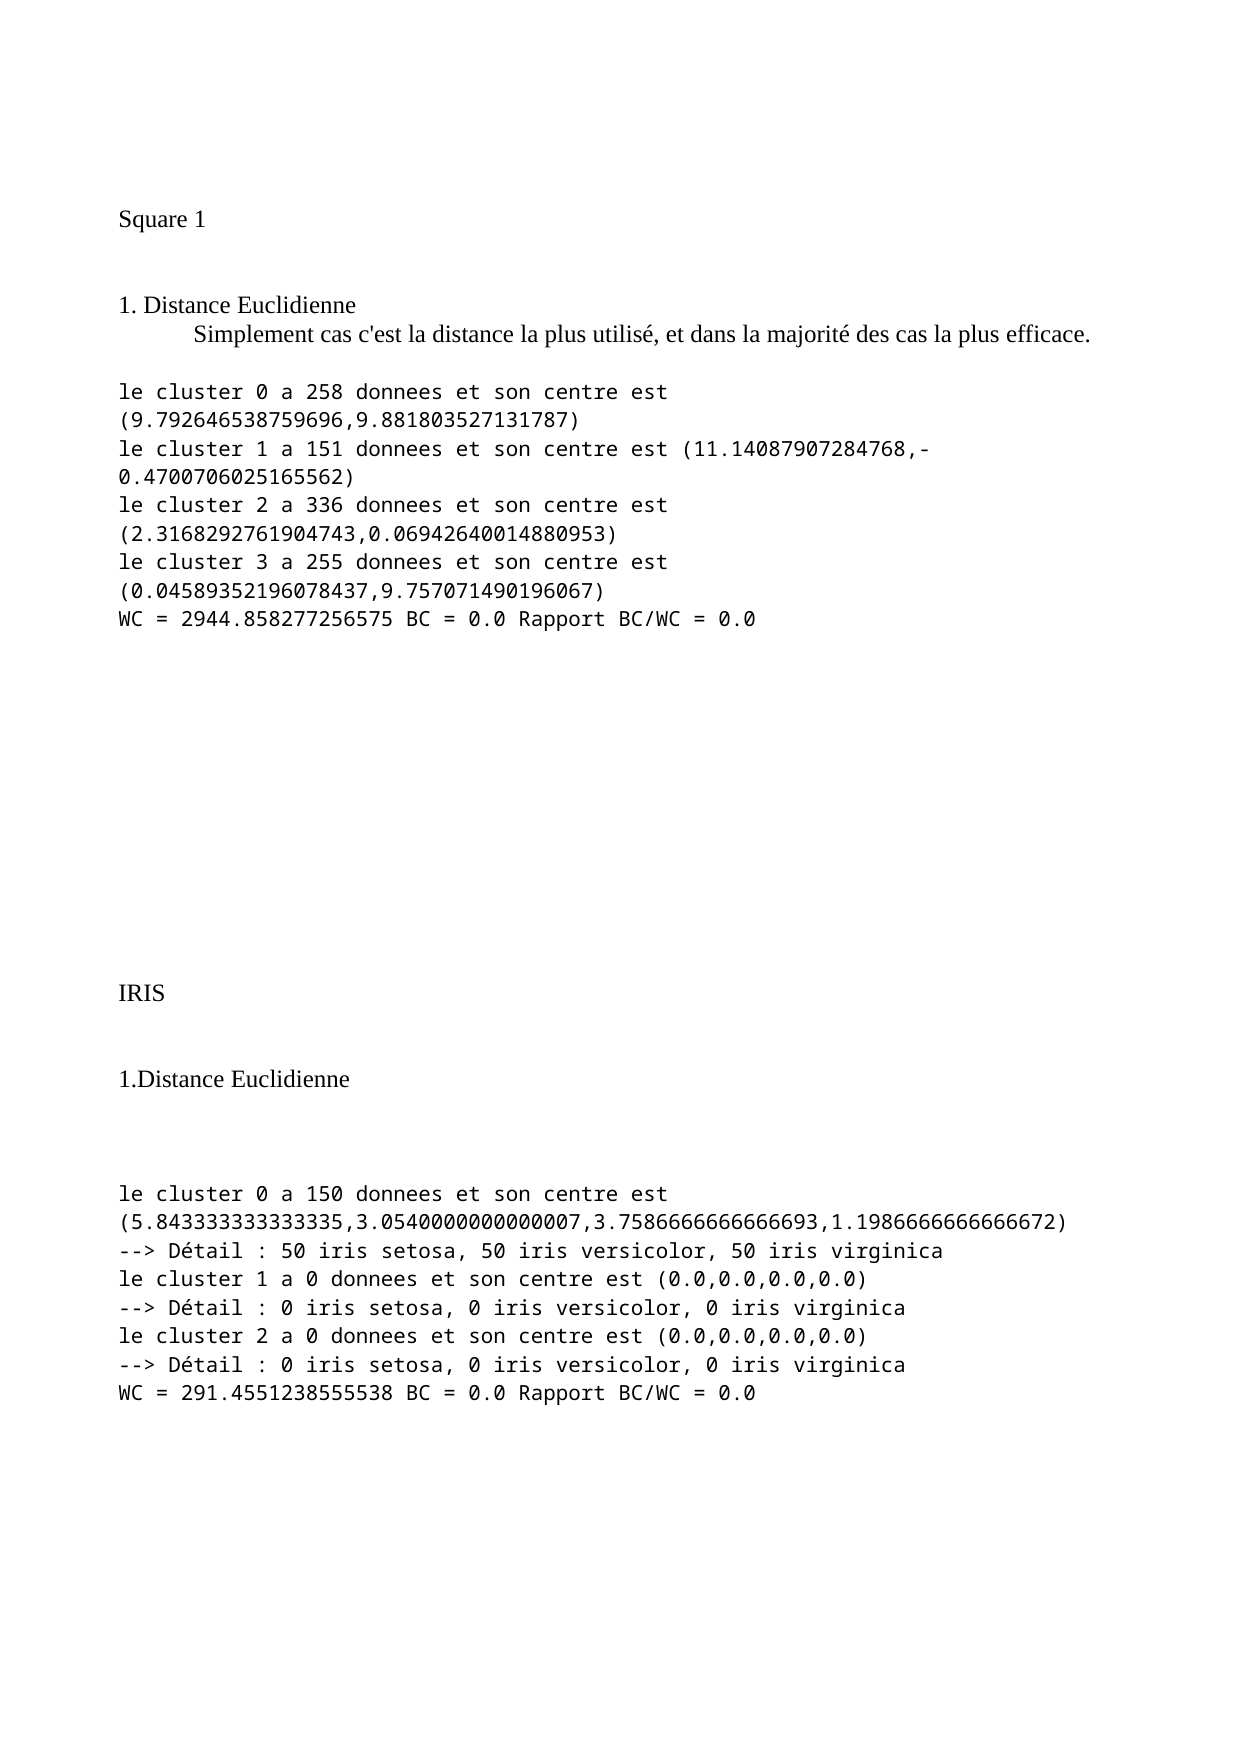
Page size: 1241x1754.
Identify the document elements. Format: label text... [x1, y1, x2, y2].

text IRIS [118, 978, 1122, 1007]
text le cluster 0 a 150 donnees et son centre est (5.843333333333335,3.0540000000000007,3.7586666666666693,1.1986666666666672) [118, 1179, 1122, 1236]
text le cluster 2 a 336 donnees et son centre est (2.3168292761904743,0.06942640014880953) [118, 491, 1122, 547]
text le cluster 2 a 0 donnees et son centre est (0.0,0.0,0.0,0.0) [118, 1321, 1122, 1350]
text Square 1 [118, 204, 1122, 233]
text 1.Distance Euclidienne [118, 1064, 1122, 1093]
text WC = 291.4551238555538 BC = 0.0 Rapport BC/WC = 0.0 [118, 1378, 1122, 1407]
text le cluster 3 a 255 donnees et son centre est (0.04589352196078437,9.757071490196067) [118, 547, 1122, 604]
text WC = 2944.858277256575 BC = 0.0 Rapport BC/WC = 0.0 [118, 604, 1122, 633]
text --> Détail : 50 iris setosa, 50 iris versicolor, 50 iris virginica [118, 1236, 1122, 1264]
text le cluster 0 a 258 donnees et son centre est (9.792646538759696,9.881803527131787) [118, 377, 1122, 434]
text Simplement cas c'est la distance la plus utilisé, et dans la majorité des cas la plus efficace. [118, 319, 1122, 348]
text --> Détail : 0 iris setosa, 0 iris versicolor, 0 iris virginica [118, 1350, 1122, 1378]
text le cluster 1 a 0 donnees et son centre est (0.0,0.0,0.0,0.0) [118, 1264, 1122, 1293]
text --> Détail : 0 iris setosa, 0 iris versicolor, 0 iris virginica [118, 1293, 1122, 1321]
text 1. Distance Euclidienne [118, 291, 1122, 319]
text le cluster 1 a 151 donnees et son centre est (11.14087907284768,-0.4700706025165562) [118, 434, 1122, 491]
